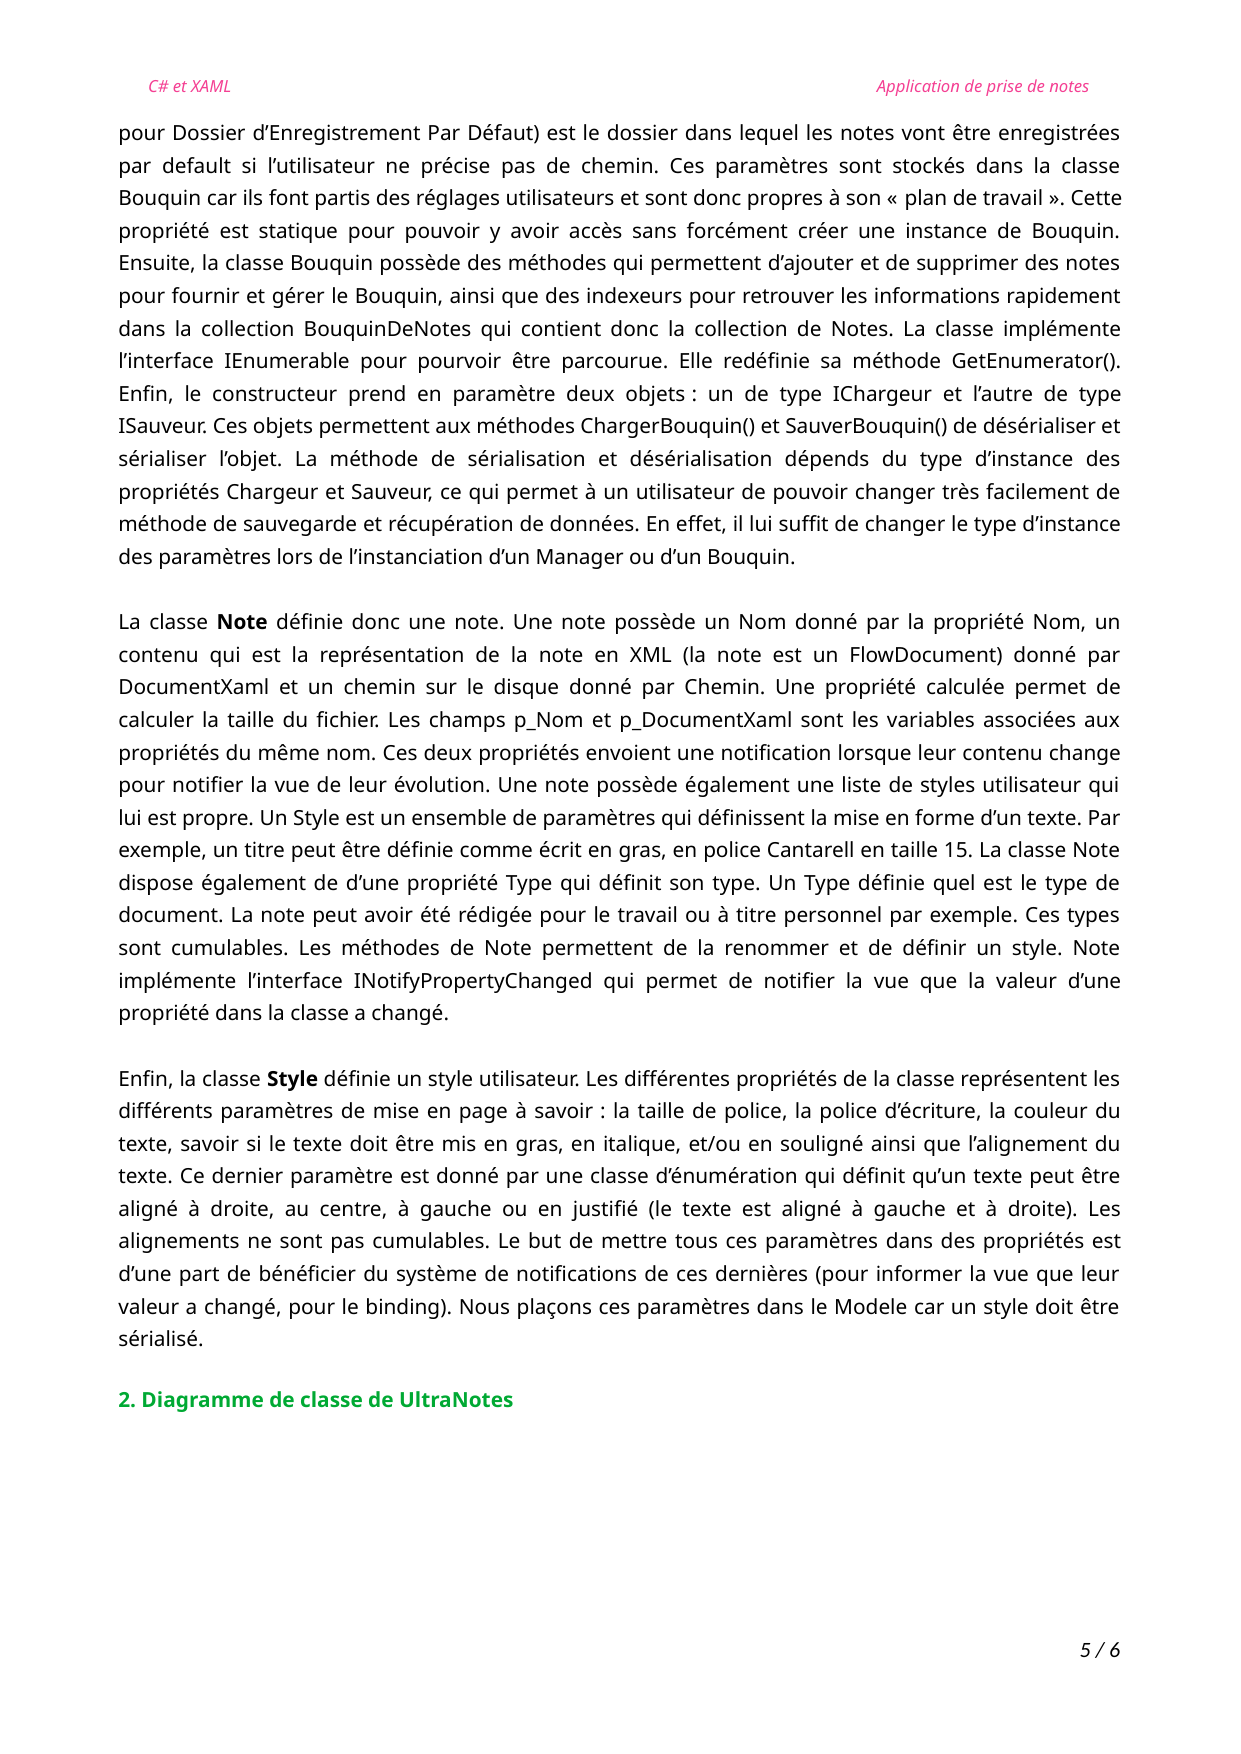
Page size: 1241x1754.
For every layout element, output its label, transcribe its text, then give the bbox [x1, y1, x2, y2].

text La classe Note définie donc une note. Une note possède un Nom donné par la propriété Nom, un contenu qui est la représentation de la note en XML (la note est un FlowDocument) donné par DocumentXaml et un chemin sur le disque donné par Chemin. Une propriété calculée permet de calculer la taille du fichier. Les champs p_Nom et p_DocumentXaml sont les variables associées aux propriétés du même nom. Ces deux propriétés envoient une notification lorsque leur contenu change pour notifier la vue de leur évolution. Une note possède également une liste de styles utilisateur qui lui est propre. Un Style est un ensemble de paramètres qui définissent la mise en forme d’un texte. Par exemple, un titre peut être définie comme écrit en gras, en police Cantarell en taille 15. La classe Note dispose également de d’une propriété Type qui définit son type. Un Type définie quel est le type de document. La note peut avoir été rédigée pour le travail ou à titre personnel par exemple. Ces types sont cumulables. Les méthodes de Note permettent de la renommer et de définir un style. Note implémente l’interface INotifyPropertyChanged qui permet de notifier la vue que la valeur d’une propriété dans la classe a changé. [118, 607, 1122, 1027]
text pour Dossier d’Enregistrement Par Défaut) est le dossier dans lequel les notes vont être enregistrées par default si l’utilisateur ne précise pas de chemin. Ces paramètres sont stockés dans la classe Bouquin car ils font partis des réglages utilisateurs et sont donc propres à son « plan de travail ». Cette propriété est statique pour pouvoir y avoir accès sans forcément créer une instance de Bouquin. Ensuite, la classe Bouquin possède des méthodes qui permettent d’ajouter et de supprimer des notes pour fournir et gérer le Bouquin, ainsi que des indexeurs pour retrouver les informations rapidement dans la collection BouquinDeNotes qui contient donc la collection de Notes. La classe implémente l’interface IEnumerable pour pourvoir être parcourue. Elle redéfinie sa méthode GetEnumerator(). Enfin, le constructeur prend en paramètre deux objets : un de type IChargeur et l’autre de type ISauveur. Ces objets permettent aux méthodes ChargerBouquin() et SauverBouquin() de désérialiser et sérialiser l’objet. La méthode de sérialisation et désérialisation dépends du type d’instance des propriétés Chargeur et Sauveur, ce qui permet à un utilisateur de pouvoir changer très facilement de méthode de sauvegarde et récupération de données. En effet, il lui suffit de changer le type d’instance des paramètres lors de l’instanciation d’un Manager ou d’un Bouquin. [118, 118, 1122, 570]
text Enfin, la classe Style définie un style utilisateur. Les différentes propriétés de la classe représentent les différents paramètres de mise en page à savoir : la taille de police, la police d’écriture, la couleur du texte, savoir si le texte doit être mis en gras, en italique, et/ou en souligné ainsi que l’alignement du texte. Ce dernier paramètre est donné par une classe d’énumération qui définit qu’un texte peut être aligné à droite, au centre, à gauche ou en justifié (le texte est aligné à gauche et à droite). Les alignements ne sont pas cumulables. Le but de mettre tous ces paramètres dans des propriétés est d’une part de bénéficier du système de notifications de ces dernières (pour informer la vue que leur valeur a changé, pour le binding). Nous plaçons ces paramètres dans le Modele car un style doit être sérialisé. [118, 1064, 1122, 1353]
text 2. Diagramme de classe de UltraNotes [118, 1386, 1122, 1414]
